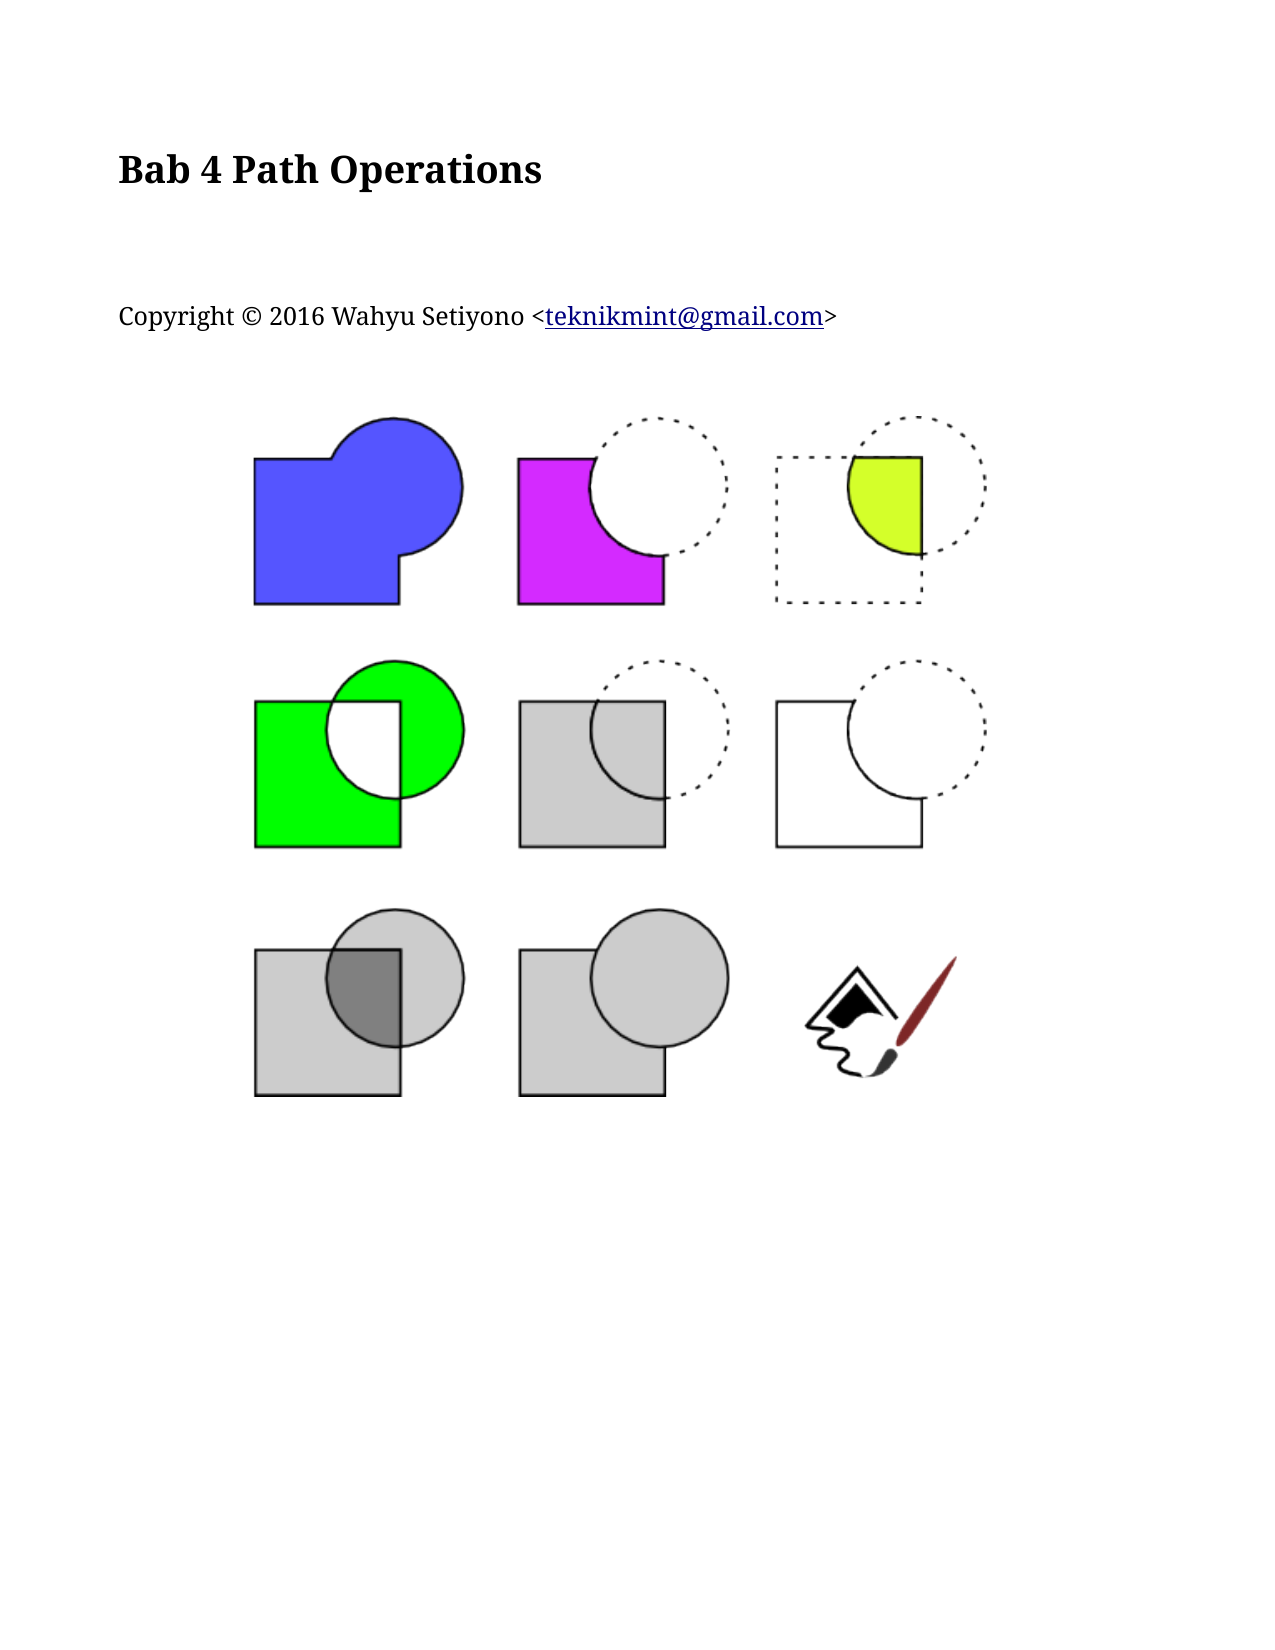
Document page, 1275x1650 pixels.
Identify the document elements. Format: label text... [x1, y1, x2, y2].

text Copyright © 2016 Wahyu Setiyono <teknikmint@gmail.com> [118, 299, 1157, 333]
picture [253, 416, 987, 1097]
subtitle Bab 4 Path Operations [118, 143, 1157, 195]
